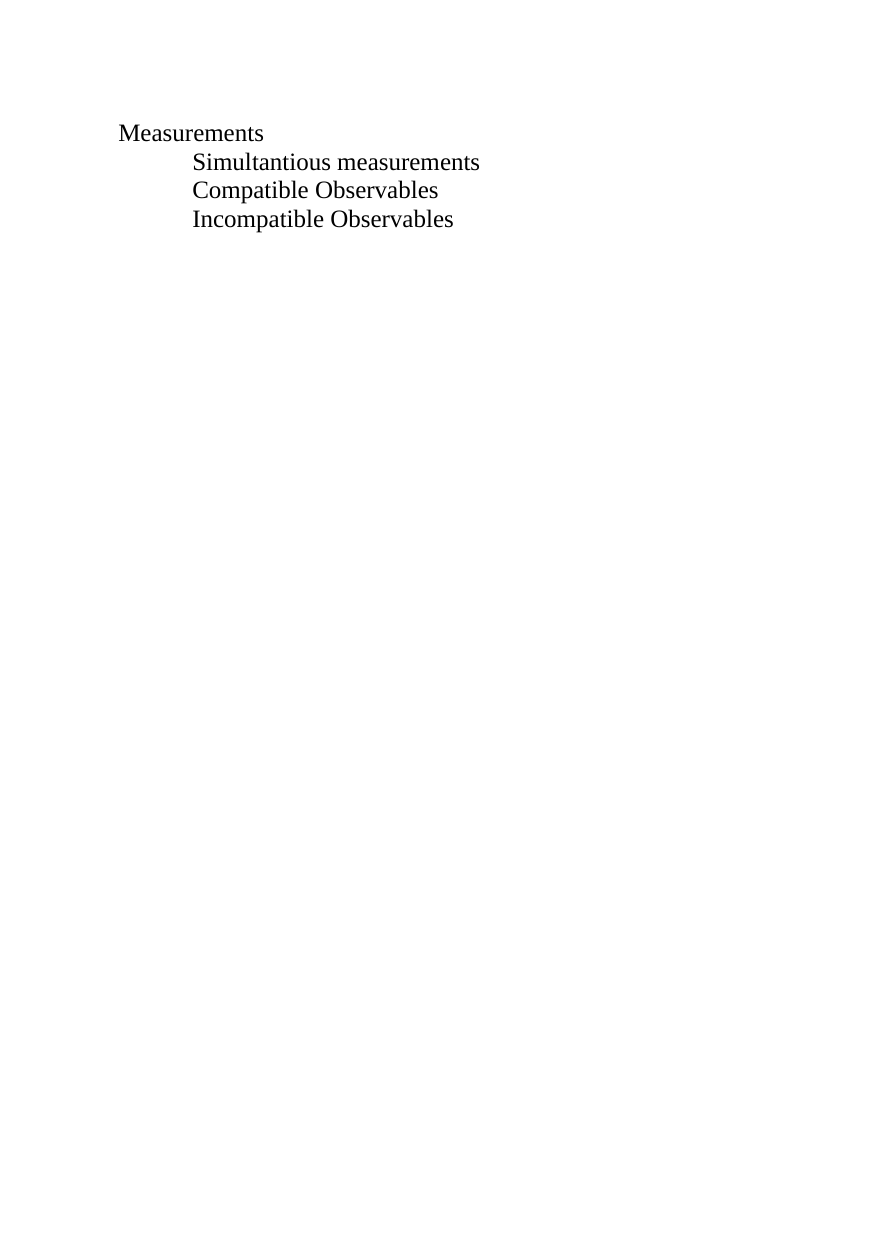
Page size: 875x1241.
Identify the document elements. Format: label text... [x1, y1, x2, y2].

text Incompatible Observables [118, 204, 756, 233]
text Simultantious measurements [118, 147, 756, 176]
text Compatible Observables [118, 176, 756, 204]
text Measurements [118, 118, 756, 147]
